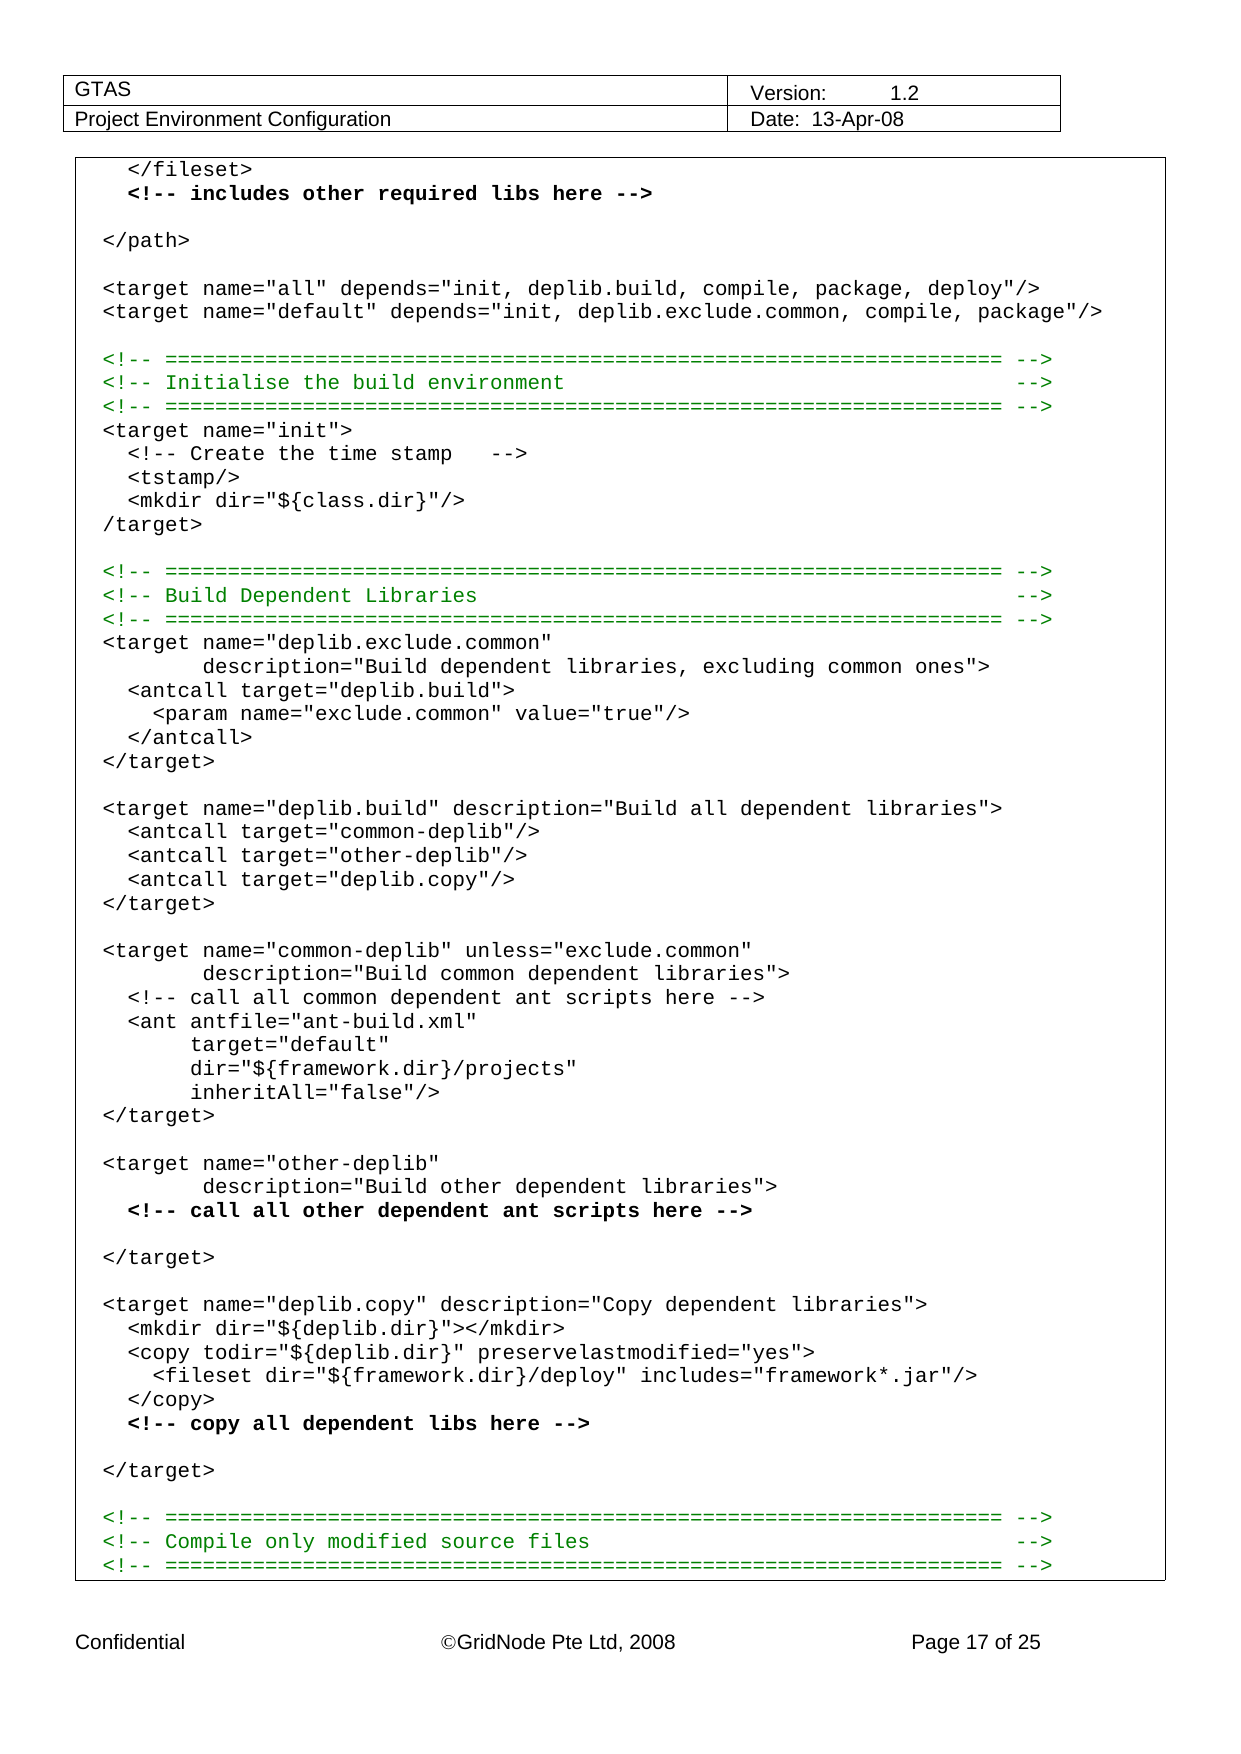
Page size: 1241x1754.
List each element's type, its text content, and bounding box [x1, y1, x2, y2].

text </path> [76, 228, 1165, 254]
text <!-- call all common dependent ant scripts here --> [76, 985, 1165, 1008]
text <!-- copy all dependent libs here --> [76, 1411, 1165, 1436]
text inheritAll="false"/> [76, 1079, 1165, 1103]
text <target name="other-deplib" [76, 1150, 1165, 1174]
text <!-- =================================================================== --> [76, 559, 1165, 583]
text </copy> [76, 1387, 1165, 1411]
text <target name="deplib.build" description="Build all dependent libraries"> [76, 796, 1165, 819]
text <!-- =================================================================== --> [76, 394, 1165, 417]
text <target name="common-deplib" unless="exclude.common" [76, 938, 1165, 961]
text <!-- Create the time stamp --> [76, 441, 1165, 465]
text <!-- =================================================================== --> [76, 346, 1165, 370]
text </target> [76, 1245, 1165, 1271]
text description="Build common dependent libraries"> [76, 961, 1165, 985]
text <!-- =================================================================== --> [76, 1552, 1165, 1580]
text </target> [76, 1103, 1165, 1129]
text <fileset dir="${framework.dir}/deploy" includes="framework*.jar"/> [76, 1363, 1165, 1387]
text <antcall target="deplib.copy"/> [76, 867, 1165, 890]
text <!-- Initialise the build environment --> [76, 370, 1165, 394]
text </fileset> [76, 158, 1165, 181]
text <!-- Build Dependent Libraries --> [76, 583, 1165, 607]
text <antcall target="common-deplib"/> [76, 819, 1165, 843]
text <param name="exclude.common" value="true"/> [76, 701, 1165, 725]
text <copy todir="${deplib.dir}" preservelastmodified="yes"> [76, 1339, 1165, 1363]
text <target name="init"> [76, 417, 1165, 441]
text <!-- =================================================================== --> [76, 1505, 1165, 1529]
text </antcall> [76, 725, 1165, 748]
text <target name="deplib.copy" description="Copy dependent libraries"> [76, 1292, 1165, 1316]
text description="Build dependent libraries, excluding common ones"> [76, 654, 1165, 677]
text target="default" [76, 1032, 1165, 1056]
text /target> [76, 512, 1165, 538]
text </target> [76, 748, 1165, 774]
text <!-- =================================================================== --> [76, 607, 1165, 630]
text <antcall target="deplib.build"> [76, 677, 1165, 701]
text <ant antfile="ant-build.xml" [76, 1008, 1165, 1032]
text <mkdir dir="${class.dir}"/> [76, 488, 1165, 512]
text <target name="all" depends="init, deplib.build, compile, package, deploy"/> [76, 276, 1165, 299]
text <!-- Compile only modified source files --> [76, 1529, 1165, 1552]
text <!-- includes other required libs here --> [76, 181, 1165, 207]
text <mkdir dir="${deplib.dir}"></mkdir> [76, 1316, 1165, 1339]
text <!-- call all other dependent ant scripts here --> [76, 1198, 1165, 1223]
text <antcall target="other-deplib"/> [76, 843, 1165, 867]
text <tstamp/> [76, 465, 1165, 488]
text </target> [76, 890, 1165, 916]
text description="Build other dependent libraries"> [76, 1174, 1165, 1198]
text dir="${framework.dir}/projects" [76, 1056, 1165, 1079]
text </target> [76, 1458, 1165, 1484]
text <target name="default" depends="init, deplib.exclude.common, compile, package"/> [76, 299, 1165, 325]
text <target name="deplib.exclude.common" [76, 630, 1165, 654]
